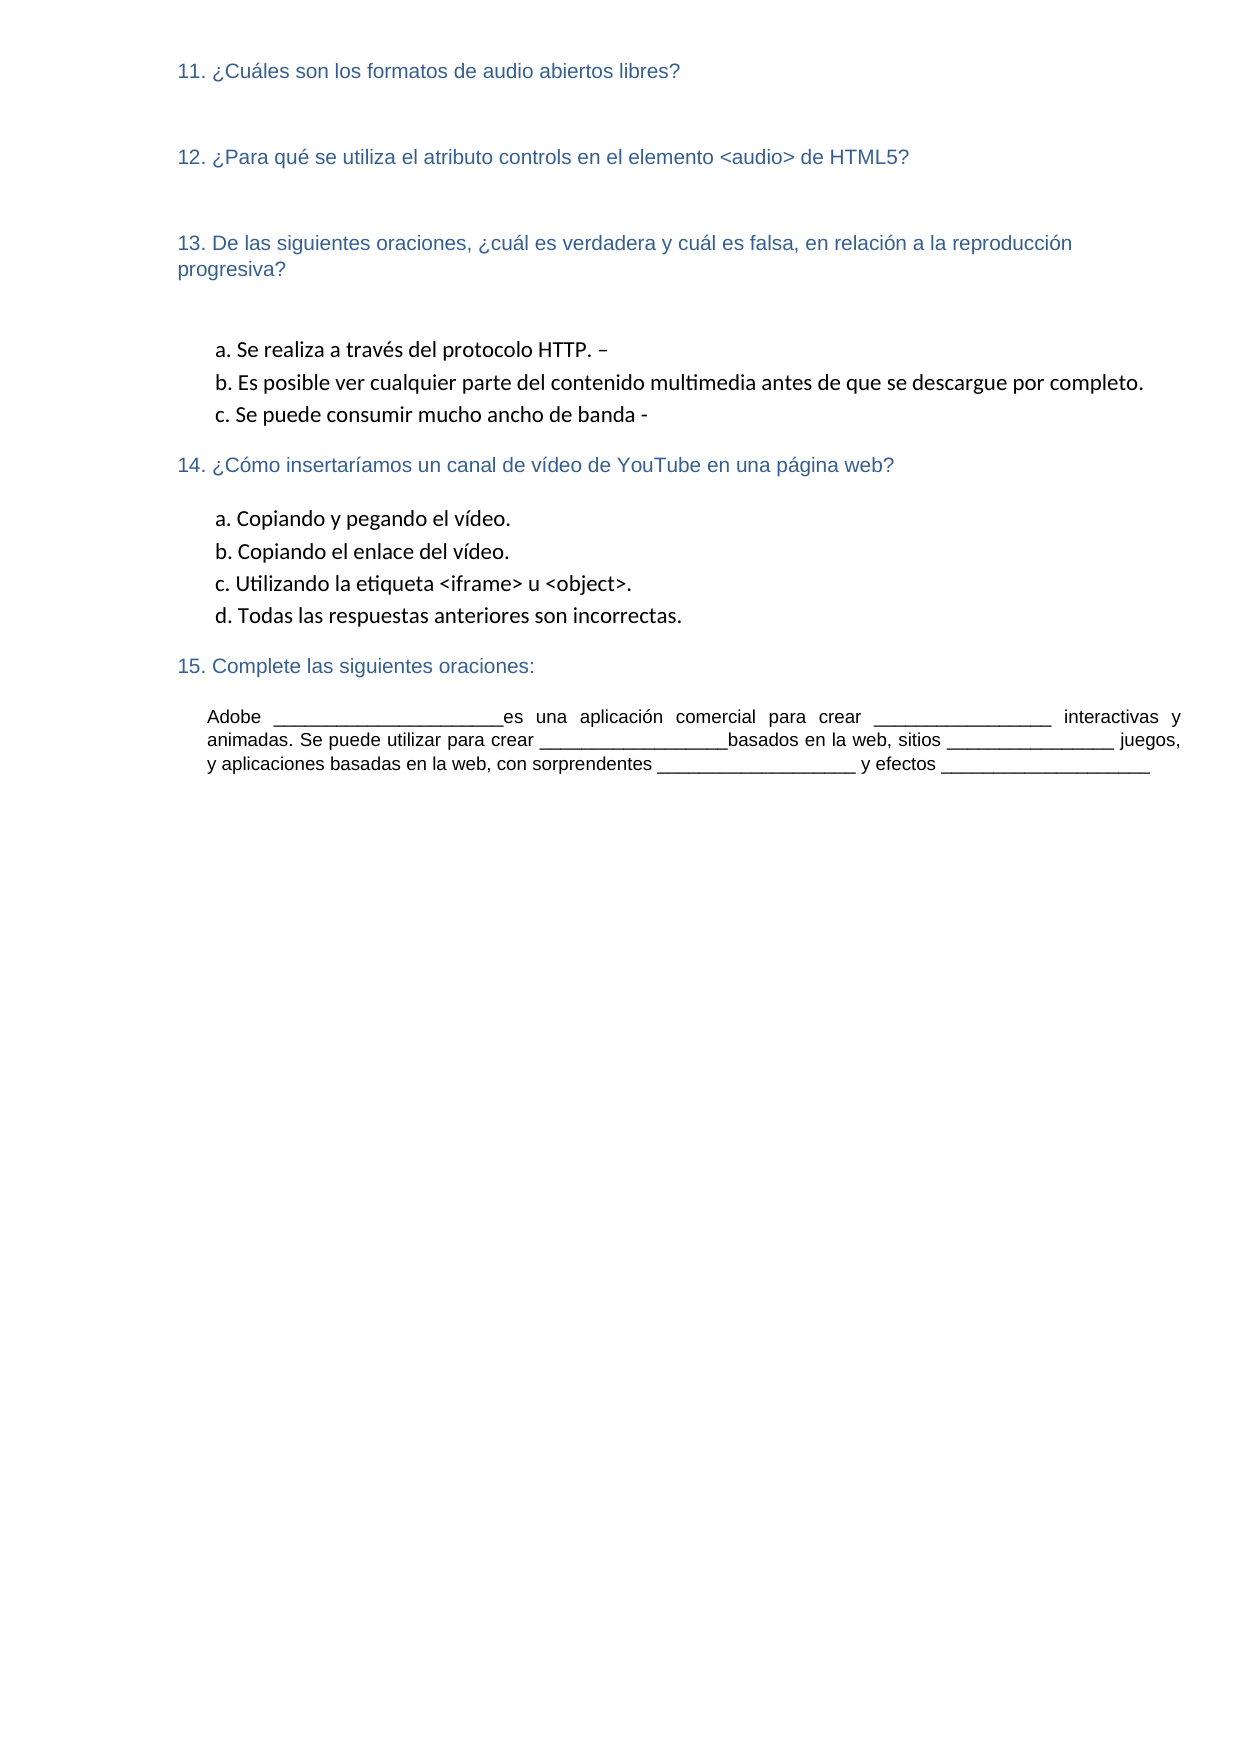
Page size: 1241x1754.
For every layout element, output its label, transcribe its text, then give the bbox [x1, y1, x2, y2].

text a. Se realiza a través del protocolo HTTP. – b. Es posible ver cualquier parte del contenido multimedia antes de que se descargue por completo. c. Se puede consumir mucho ancho de banda - [215, 336, 1181, 428]
subtitle 13. De las siguientes oraciones, ¿cuál es verdadera y cuál es falsa, en relación a la reproducción progresiva? [177, 231, 1181, 281]
subtitle 11. ¿Cuáles son los formatos de audio abiertos libres? [177, 59, 1181, 83]
subtitle 14. ¿Cómo insertaríamos un canal de vídeo de YouTube en una página web? [177, 453, 1181, 503]
text a. Copiando y pegando el vídeo. b. Copiando el enlace del vídeo. c. Utilizando la etiqueta <iframe> u <object>. d. Todas las respuestas anteriores son incorrectas. [215, 504, 1181, 629]
subtitle 15. Complete las siguientes oraciones: [177, 654, 1181, 704]
list Adobe ______________________es una aplicación comercial para crear _________________ interactivas y animadas. Se puede utilizar para crear __________________basados en la web, sitios ________________ juegos, y aplicaciones basadas en la web, con sorprendentes ___________________ y efectos ____________________ [207, 706, 1181, 774]
subtitle 12. ¿Para qué se utiliza el atributo controls en el elemento <audio> de HTML5? [177, 145, 1181, 169]
